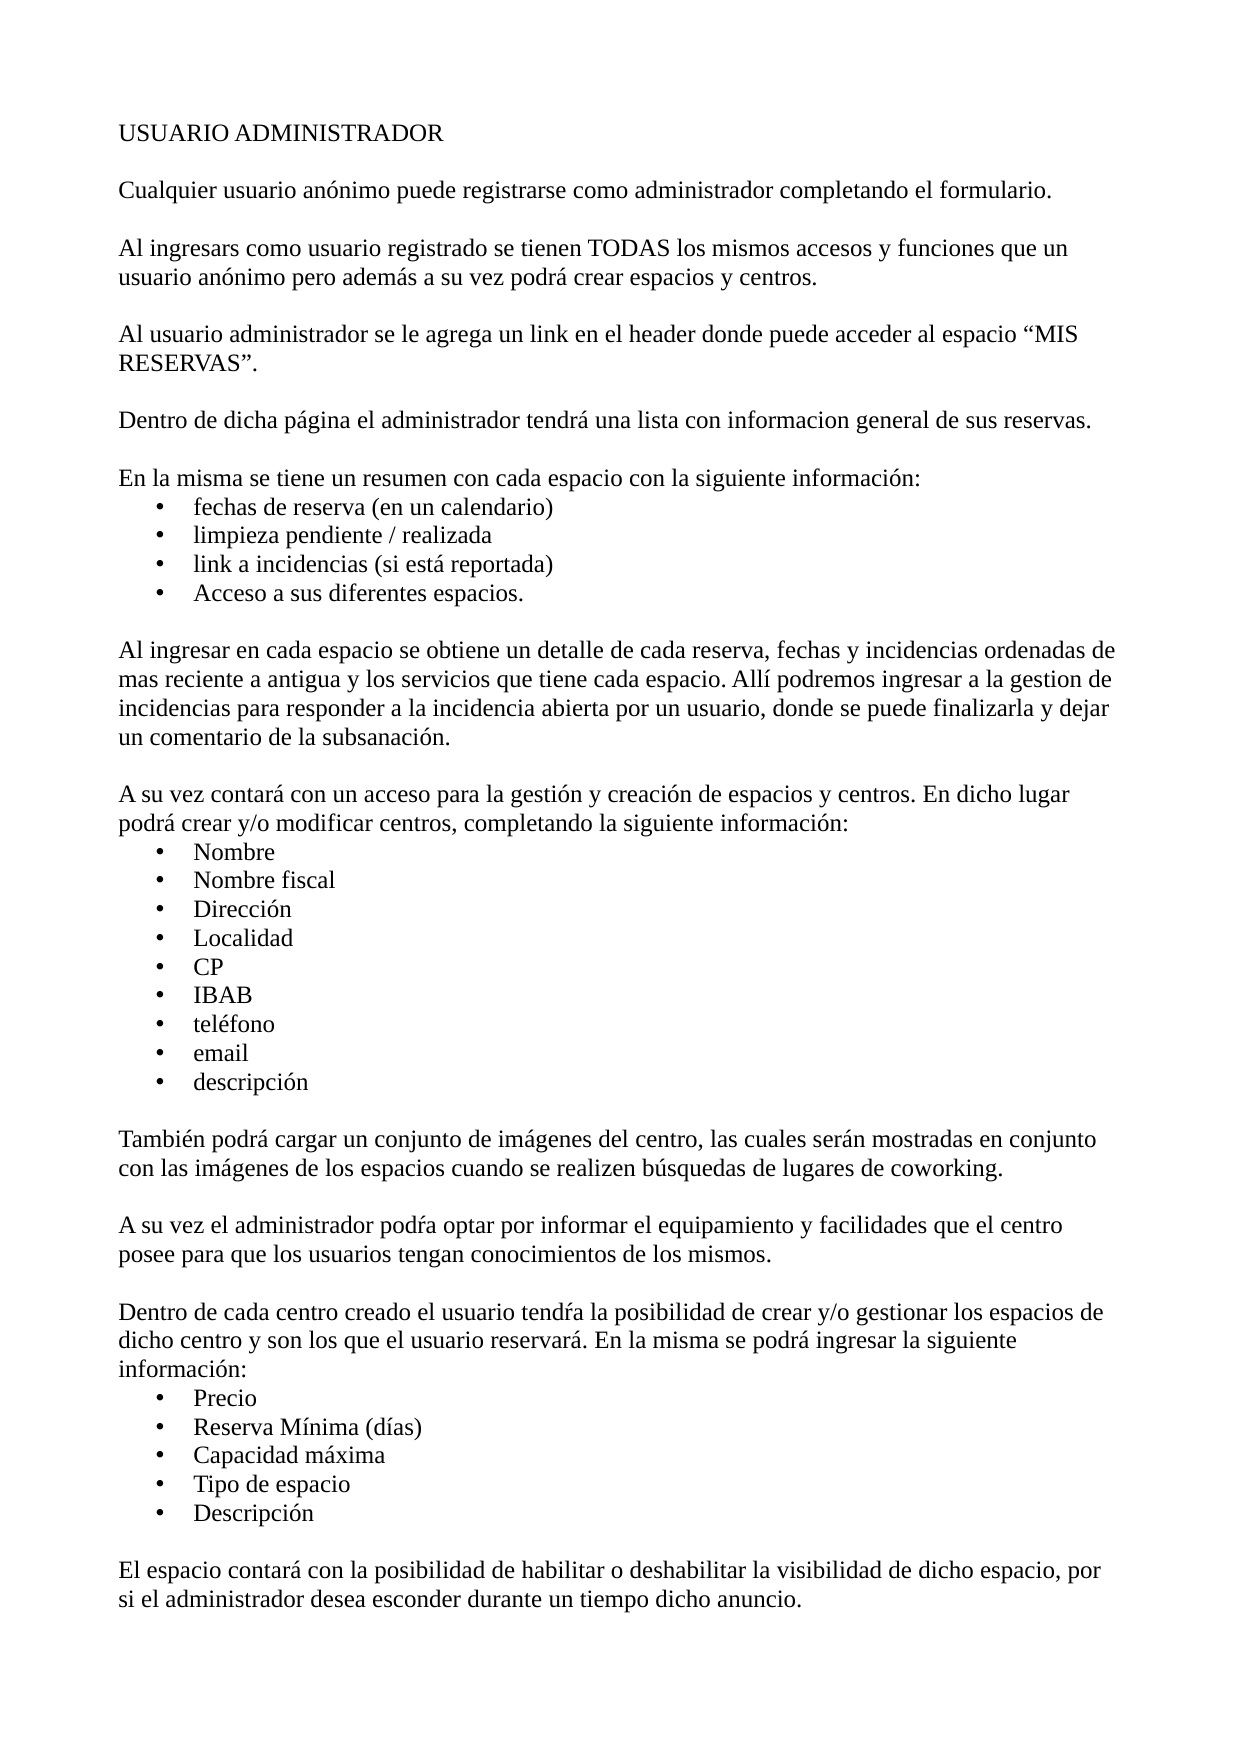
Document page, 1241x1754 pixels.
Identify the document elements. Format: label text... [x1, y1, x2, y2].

list Capacidad máxima [156, 1441, 1122, 1469]
text En la misma se tiene un resumen con cada espacio con la siguiente información: [118, 463, 1122, 492]
list IBAB [156, 981, 1122, 1009]
list Acceso a sus diferentes espacios. [156, 578, 1122, 607]
list limpieza pendiente / realizada [156, 521, 1122, 549]
text A su vez el administrador podŕa optar por informar el equipamiento y facilidades que el centro posee para que los usuarios tengan conocimientos de los mismos. [118, 1211, 1122, 1268]
list Descripción [156, 1498, 1122, 1527]
text Al usuario administrador se le agrega un link en el header donde puede acceder al espacio “MIS RESERVAS”. [118, 319, 1122, 377]
text Dentro de cada centro creado el usuario tendŕa la posibilidad de crear y/o gestionar los espacios de dicho centro y son los que el usuario reservará. En la misma se podrá ingresar la siguiente información: [118, 1297, 1122, 1383]
list descripción [156, 1067, 1122, 1096]
list Precio [156, 1383, 1122, 1412]
list fechas de reserva (en un calendario) [156, 492, 1122, 521]
list Dirección [156, 894, 1122, 923]
text USUARIO ADMINISTRADOR [118, 118, 1122, 147]
list Nombre [156, 837, 1122, 866]
text También podrá cargar un conjunto de imágenes del centro, las cuales serán mostradas en conjunto con las imágenes de los espacios cuando se realizen búsquedas de lugares de coworking. [118, 1124, 1122, 1182]
text A su vez contará con un acceso para la gestión y creación de espacios y centros. En dicho lugar podrá crear y/o modificar centros, completando la siguiente información: [118, 779, 1122, 837]
text Dentro de dicha página el administrador tendrá una lista con informacion general de sus reservas. [118, 406, 1122, 434]
list link a incidencias (si está reportada) [156, 549, 1122, 578]
list Reserva Mínima (días) [156, 1412, 1122, 1441]
text Cualquier usuario anónimo puede registrarse como administrador completando el formulario. [118, 176, 1122, 204]
text Al ingresar en cada espacio se obtiene un detalle de cada reserva, fechas y incidencias ordenadas de mas reciente a antigua y los servicios que tiene cada espacio. Allí podremos ingresar a la gestion de incidencias para responder a la incidencia abierta por un usuario, donde se puede finalizarla y dejar un comentario de la subsanación. [118, 636, 1122, 751]
list CP [156, 952, 1122, 981]
list Nombre fiscal [156, 866, 1122, 894]
list Tipo de espacio [156, 1469, 1122, 1498]
list Localidad [156, 923, 1122, 952]
text El espacio contará con la posibilidad de habilitar o deshabilitar la visibilidad de dicho espacio, por si el administrador desea esconder durante un tiempo dicho anuncio. [118, 1556, 1122, 1613]
list teléfono [156, 1009, 1122, 1038]
text Al ingresars como usuario registrado se tienen TODAS los mismos accesos y funciones que un usuario anónimo pero además a su vez podrá crear espacios y centros. [118, 233, 1122, 291]
list email [156, 1038, 1122, 1067]
